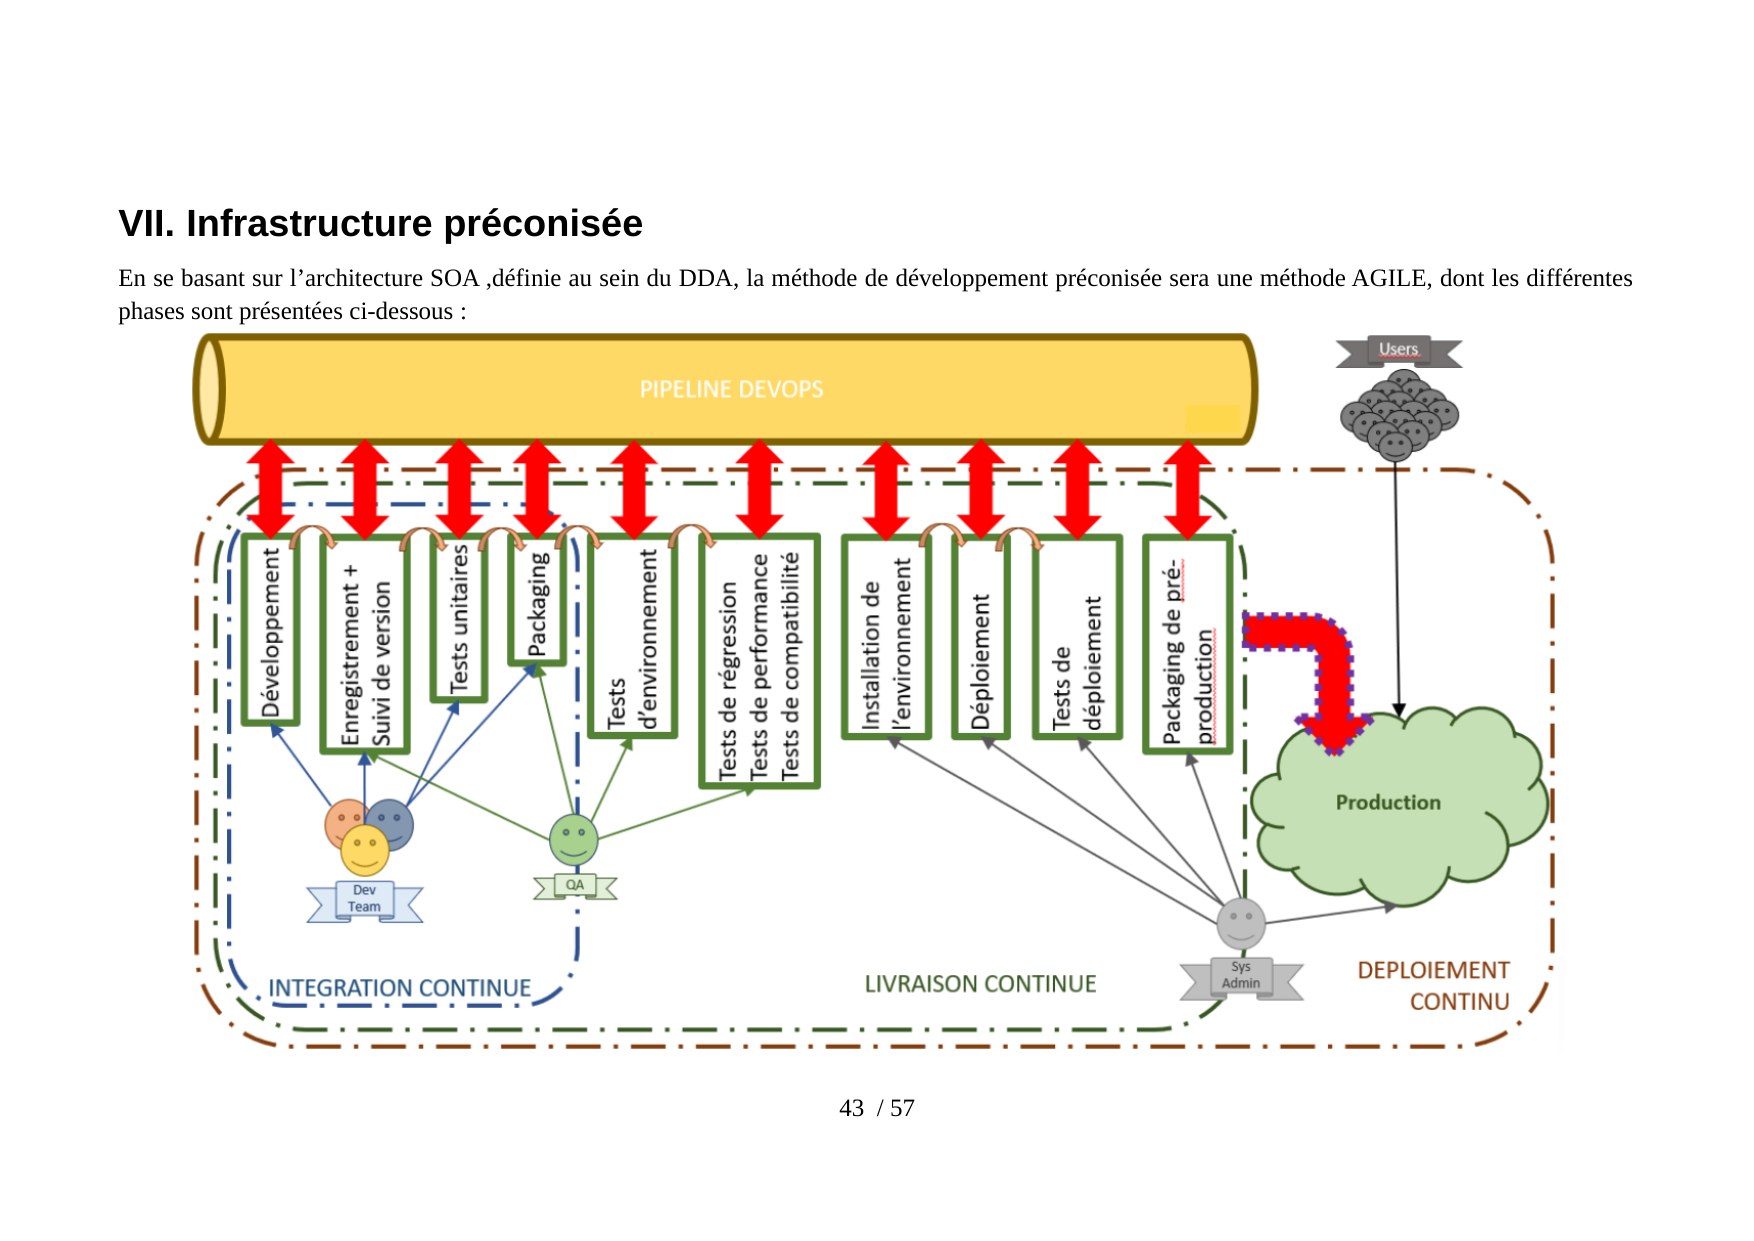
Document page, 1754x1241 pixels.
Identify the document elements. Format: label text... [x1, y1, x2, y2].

subtitle Infrastructure préconisée [118, 201, 1636, 245]
picture [187, 329, 1567, 1054]
text En se basant sur l’architecture SOA ,définie au sein du DDA, la méthode de développement préconisée sera une méthode AGILE, dont les différentes phases sont présentées ci-dessous : [118, 263, 1636, 325]
